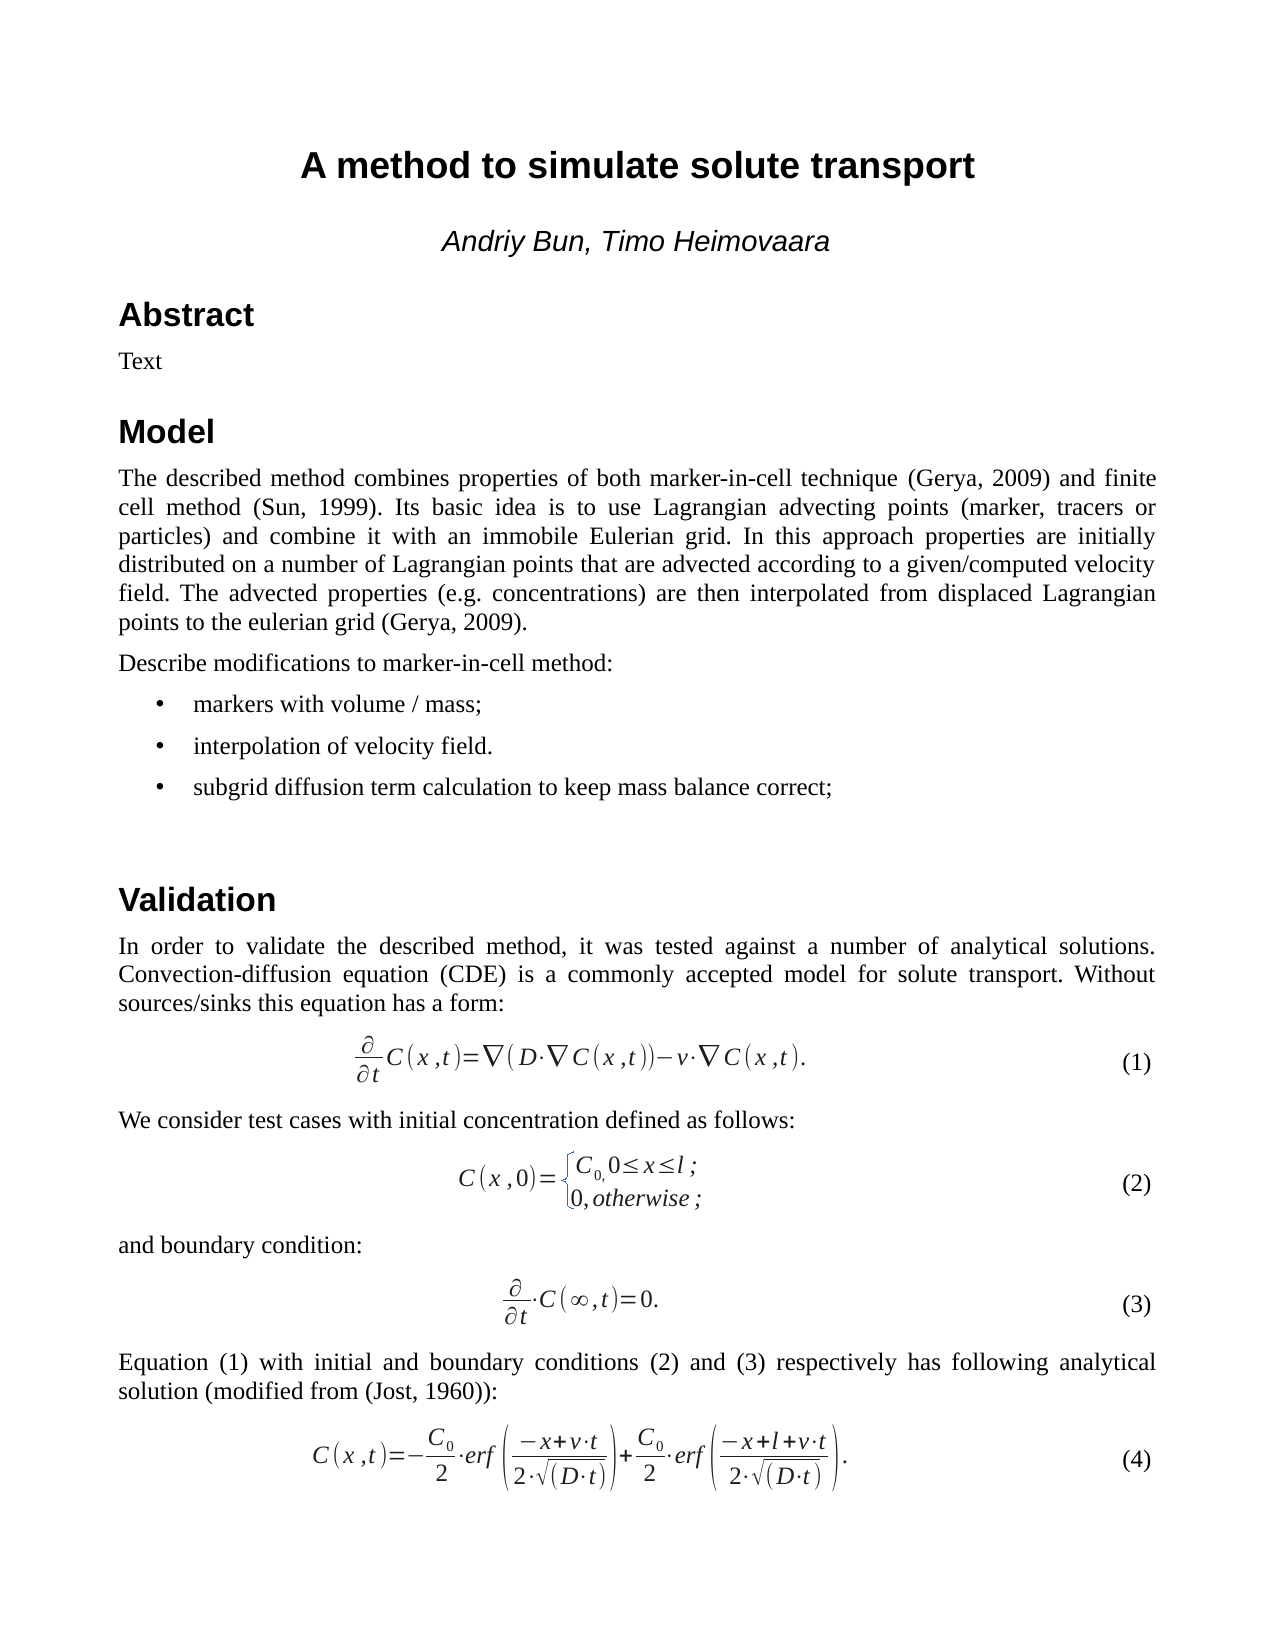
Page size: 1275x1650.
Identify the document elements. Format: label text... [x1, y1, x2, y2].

list markers with volume / mass; [156, 689, 1157, 718]
list interpolation of velocity field. [156, 731, 1157, 759]
table_header [118, 1146, 1041, 1231]
table_header [118, 1030, 1041, 1105]
table_header (1) [1041, 1030, 1157, 1105]
subtitle Andriy Bun, Timo Heimovaara [118, 224, 1157, 257]
text The described method combines properties of both marker-in-cell technique (Gerya, 2009)⁠ and finite cell method (Sun, 1999)⁠. Its basic idea is to use Lagrangian advecting points (marker, tracers or particles) and combine it with an immobile Eulerian grid. In this approach properties are initially distributed on a number of Lagrangian points that are advected according to a given/computed velocity field. The advected properties (e.g. concentrations) are then interpolated from displaced Lagrangian points to the eulerian grid (Gerya, 2009)⁠. [118, 463, 1157, 636]
table_header (4) [1041, 1418, 1157, 1512]
text and boundary condition: [118, 1231, 1157, 1259]
text In order to validate the described method, it was tested against a number of analytical solutions. Convection-diffusion equation (CDE) is a commonly accepted model for solute transport. Without sources/sinks this equation has a form: [118, 931, 1157, 1017]
title A method to simulate solute transport [118, 143, 1157, 186]
subtitle Validation [118, 879, 1157, 918]
list subgrid diffusion term calculation to keep mass balance correct; [156, 772, 1157, 801]
text Describe modifications to marker-in-cell method: [118, 648, 1157, 677]
text We consider test cases with initial concentration defined as follows: [118, 1105, 1157, 1134]
table_header (3) [1041, 1272, 1157, 1347]
table_header [118, 1272, 1041, 1347]
subtitle Model [118, 412, 1157, 451]
text Text [118, 346, 1157, 375]
text Equation (1) with initial and boundary conditions (2) and (3) respectively has following analytical solution (modified from (Jost, 1960)⁠): [118, 1347, 1157, 1405]
table_header (2) [1041, 1146, 1157, 1231]
table_header [118, 1418, 1041, 1512]
subtitle Abstract [118, 295, 1157, 333]
